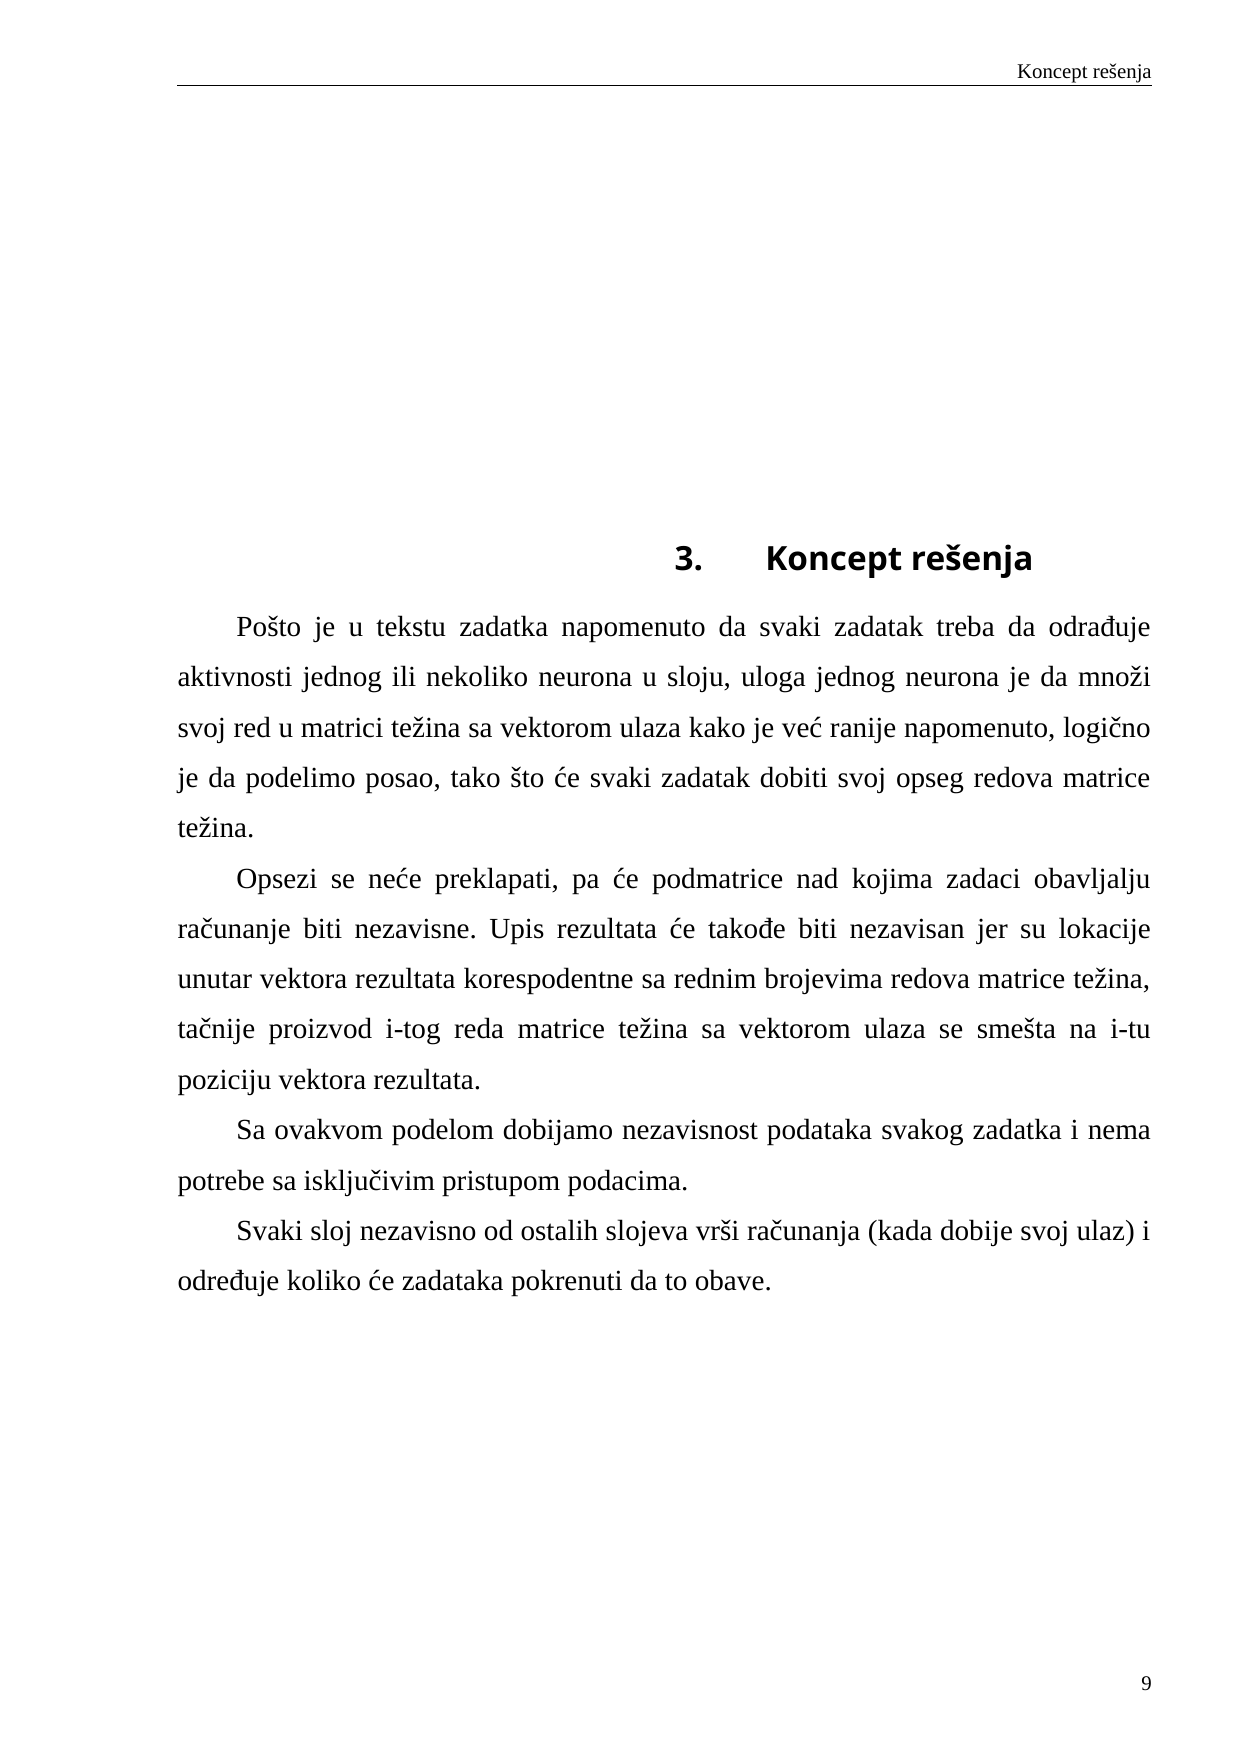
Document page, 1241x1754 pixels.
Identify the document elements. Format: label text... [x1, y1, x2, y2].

text Opsezi se neće preklapati, pa će podmatrice nad kojima zadaci obavljalju računanje biti nezavisne. Upis rezultata će takođe biti nezavisan jer su lokacije unutar vektora rezultata korespodentne sa rednim brojevima redova matrice težina, tačnije proizvod i-tog reda matrice težina sa vektorom ulaza se smešta na i-tu poziciju vektora rezultata. [177, 861, 1152, 1096]
text Sa ovakvom podelom dobijamo nezavisnost podataka svakog zadatka i nema potrebe sa isključivim pristupom podacima. [177, 1112, 1152, 1196]
text Pošto je u tekstu zadatka napomenuto da svaki zadatak treba da odrađuje aktivnosti jednog ili nekoliko neurona u sloju, uloga jednog neurona je da množi svoj red u matrici težina sa vektorom ulaza kako je već ranije napomenuto, logično je da podelimo posao, tako što će svaki zadatak dobiti svoj opseg redova matrice težina. [177, 609, 1152, 844]
text Svaki sloj nezavisno od ostalih slojeva vrši računanja (kada dobije svoj ulaz) i određuje koliko će zadataka pokrenuti da to obave. [177, 1213, 1152, 1297]
subtitle Koncept rešenja [177, 535, 1033, 580]
